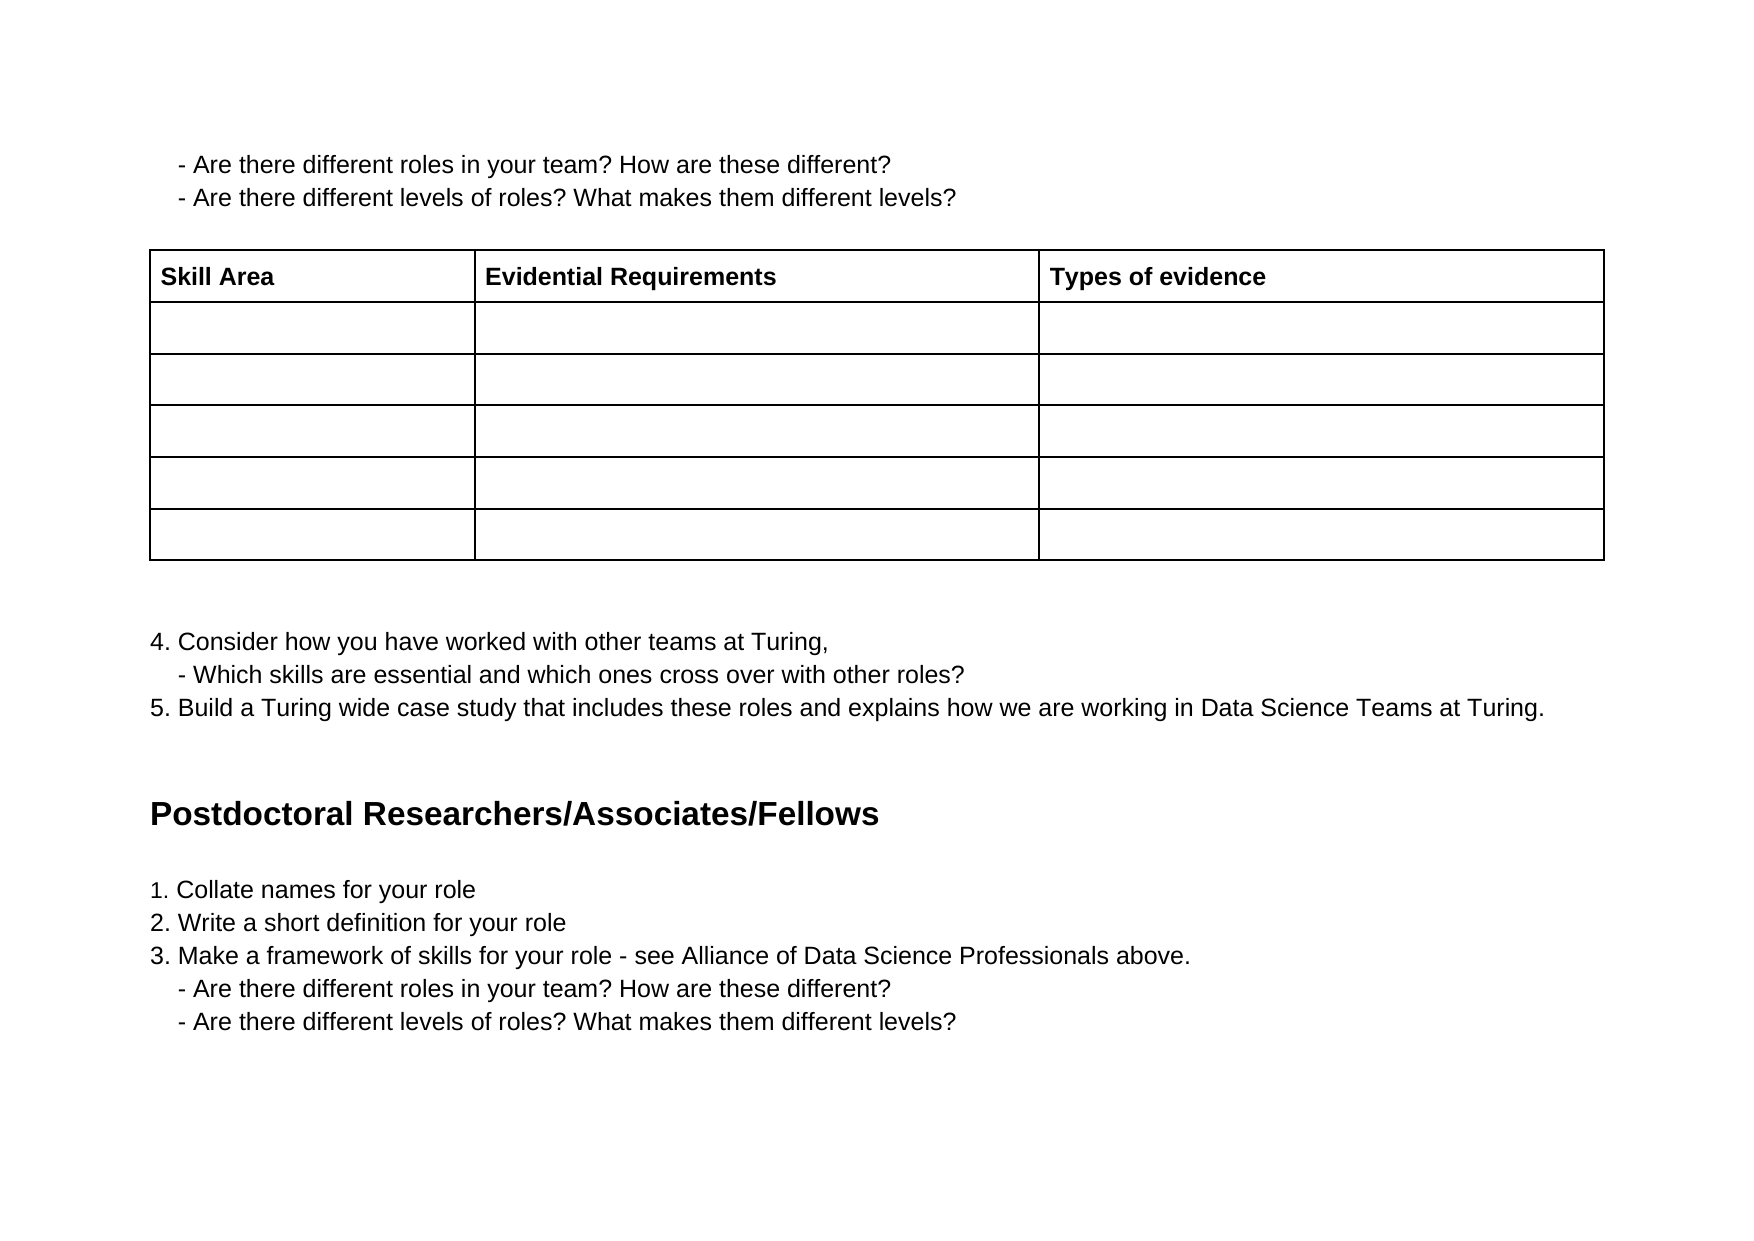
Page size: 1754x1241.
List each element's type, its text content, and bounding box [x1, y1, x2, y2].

table_cell [476, 355, 1038, 404]
text 5. Build a Turing wide case study that includes these roles and explains how we are working in Data Science Teams at Turing. [150, 693, 1604, 722]
text 1. Collate names for your role [150, 875, 1604, 904]
text - Which skills are essential and which ones cross over with other roles? [150, 660, 1604, 689]
table_cell [476, 458, 1038, 507]
table_header Evidential Requirements [476, 251, 1038, 301]
table_cell [151, 406, 474, 456]
text - Are there different levels of roles? What makes them different levels? [150, 1007, 1604, 1036]
table_cell [1040, 303, 1603, 352]
table_cell [1040, 406, 1603, 456]
table_cell [476, 510, 1038, 559]
subtitle Postdoctoral Researchers/Associates/Fellows [150, 794, 1604, 832]
table_cell [151, 355, 474, 404]
table_cell [151, 458, 474, 507]
table_cell [1040, 458, 1603, 507]
text - Are there different roles in your team? How are these different? [150, 974, 1604, 1003]
table_cell [151, 510, 474, 559]
text - Are there different roles in your team? How are these different? [150, 150, 1604, 179]
text 3. Make a framework of skills for your role - see Alliance of Data Science Professionals above. [150, 941, 1604, 970]
table_cell [1040, 355, 1603, 404]
text - Are there different levels of roles? What makes them different levels? [150, 183, 1604, 212]
table_header Skill Area [151, 251, 474, 301]
text 2. Write a short definition for your role [150, 908, 1604, 937]
table_cell [151, 303, 474, 352]
text 4. Consider how you have worked with other teams at Turing, [150, 627, 1604, 656]
table_header Types of evidence [1040, 251, 1603, 301]
table_cell [476, 303, 1038, 352]
table_cell [1040, 510, 1603, 559]
table_cell [476, 406, 1038, 456]
